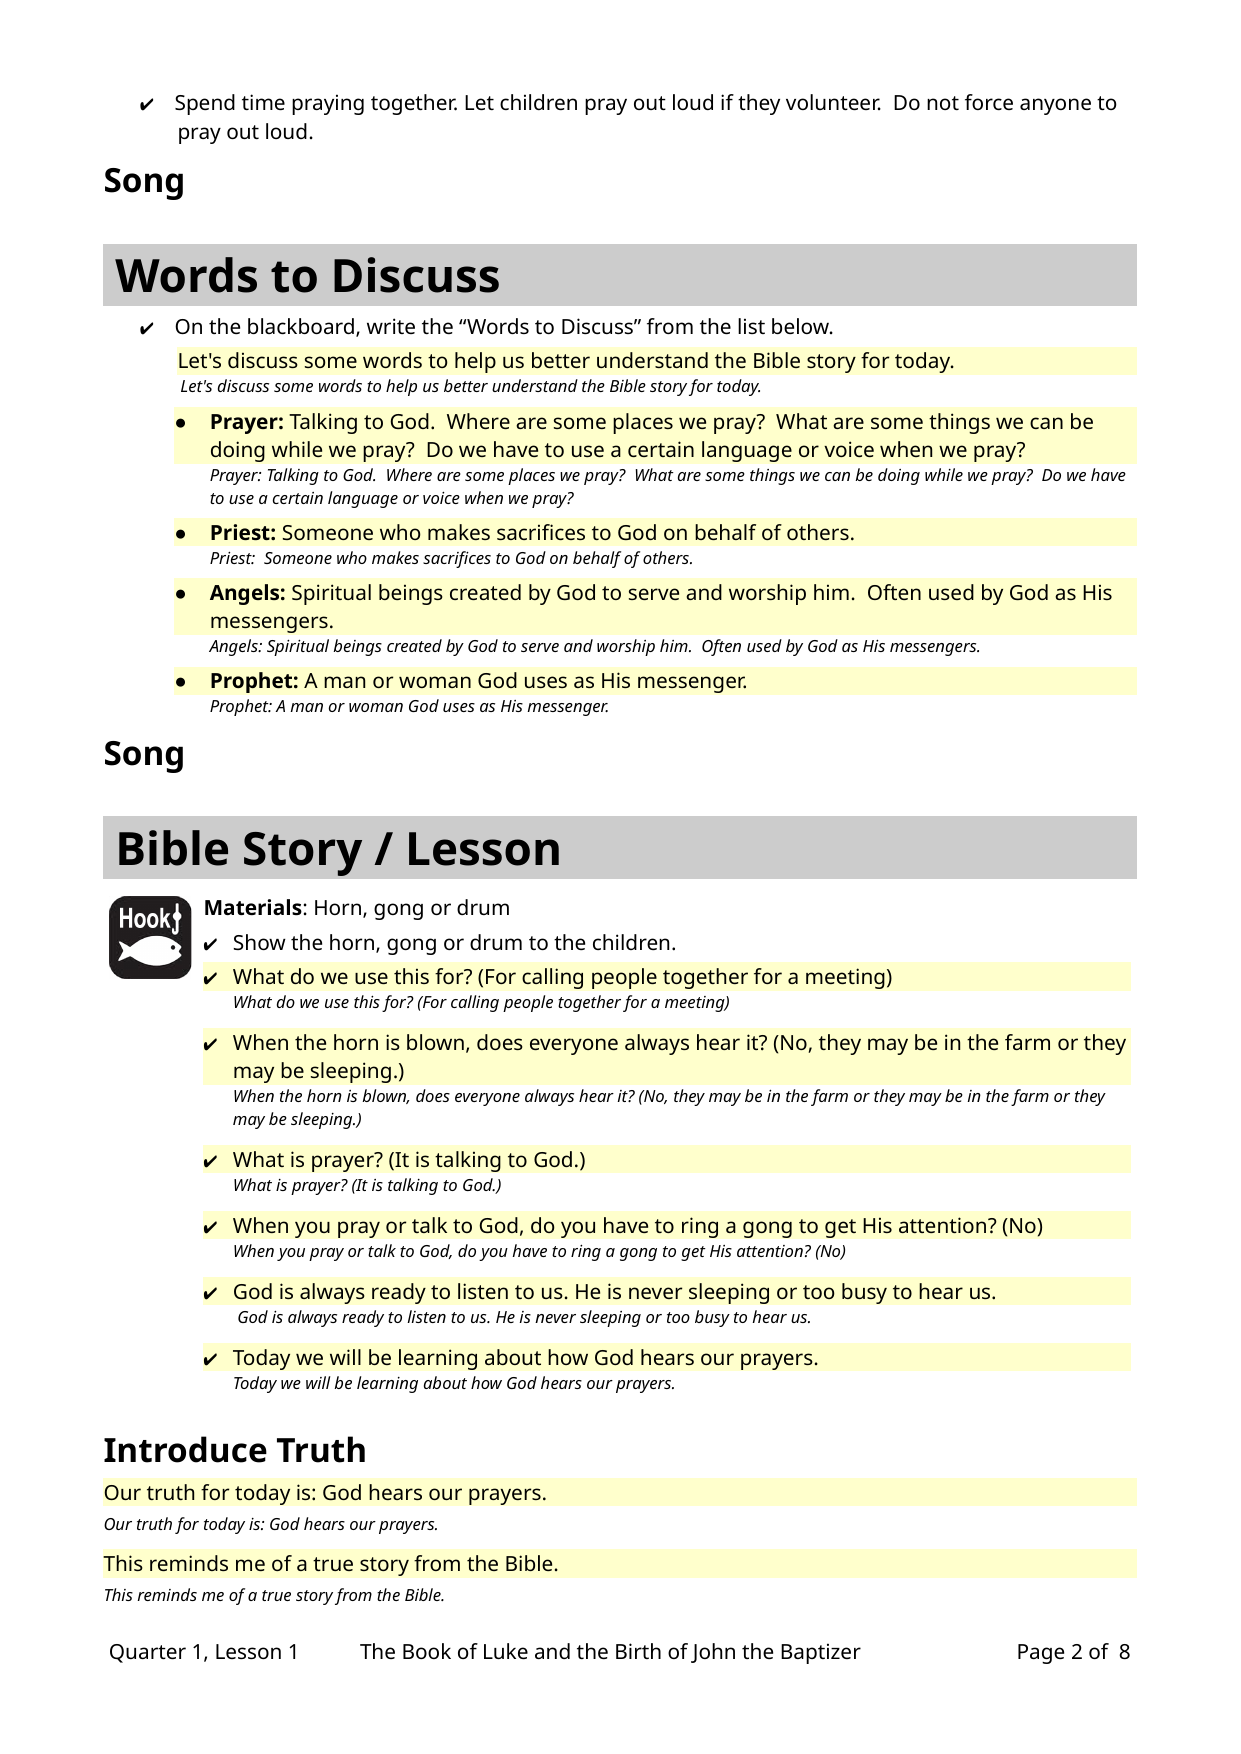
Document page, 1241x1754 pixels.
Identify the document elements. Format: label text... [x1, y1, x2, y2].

table_header Materials: Horn, gong or drum Show the horn, gong or drum to the children. What do we use this for? (For calling people together for a meeting) What do we use this for? (For calling people together for a meeting) When the horn is blown, does everyone always hear it? (No, they may be in the farm or they may be sleeping.) When the horn is blown, does everyone always hear it? (No, they may be in the farm or they may be in the farm or they may be sleeping.) What is prayer? (It is talking to God.) What is prayer? (It is talking to God.) When you pray or talk to God, do you have to ring a gong to get His attention? (No) When you pray or talk to God, do you have to ring a gong to get His attention? (No) God is always ready to listen to us. He is never sleeping or too busy to hear us. God is always ready to listen to us. He is never sleeping or too busy to hear us. Today we will be learning about how God hears our prayers. Today we will be learning about how God hears our prayers. [198, 885, 1137, 1414]
list Spend time praying together. Let children pray out loud if they volunteer. Do not force anyone to pray out loud. [140, 88, 1137, 145]
list Angels: Spiritual beings created by God to serve and worship him. Often used by God as His messengers. [174, 578, 1137, 635]
text Our truth for today is: God hears our prayers. [103, 1478, 1137, 1506]
list On the blackboard, write the “Words to Discuss” from the list below. [140, 312, 1137, 341]
text This reminds me of a true story from the Bible. [103, 1584, 1137, 1607]
subtitle Bible Story / Lesson [103, 816, 1137, 879]
list Prophet: A man or woman God uses as His messenger. [174, 667, 1137, 695]
text Let's discuss some words to help us better understand the Bible story for today. [180, 375, 1137, 398]
text Our truth for today is: God hears our prayers. [103, 1512, 1137, 1535]
text This reminds me of a true story from the Bible. [103, 1549, 1137, 1578]
text Song [103, 729, 1137, 775]
text Song [103, 157, 1137, 203]
text Prayer: Talking to God. Where are some places we pray? What are some things we can be doing while we pray? Do we have to use a certain language or voice when we pray? [209, 464, 1137, 509]
picture [109, 896, 192, 979]
text Introduce Truth [103, 1426, 1137, 1472]
subtitle Words to Discuss [103, 244, 1137, 306]
list Priest: Someone who makes sacrifices to God on behalf of others. [174, 518, 1137, 546]
text Let's discuss some words to help us better understand the Bible story for today. [177, 347, 1137, 375]
text Angels: Spiritual beings created by God to serve and worship him. Often used by God as His messengers. [209, 635, 1137, 658]
text Priest: Someone who makes sacrifices to God on behalf of others. [209, 546, 1137, 569]
text Prophet: A man or woman God uses as His messenger. [209, 695, 1137, 718]
list Prayer: Talking to God. Where are some places we pray? What are some things we can be doing while we pray? Do we have to use a certain language or voice when we pray? [174, 407, 1137, 464]
table_header [103, 885, 197, 1414]
